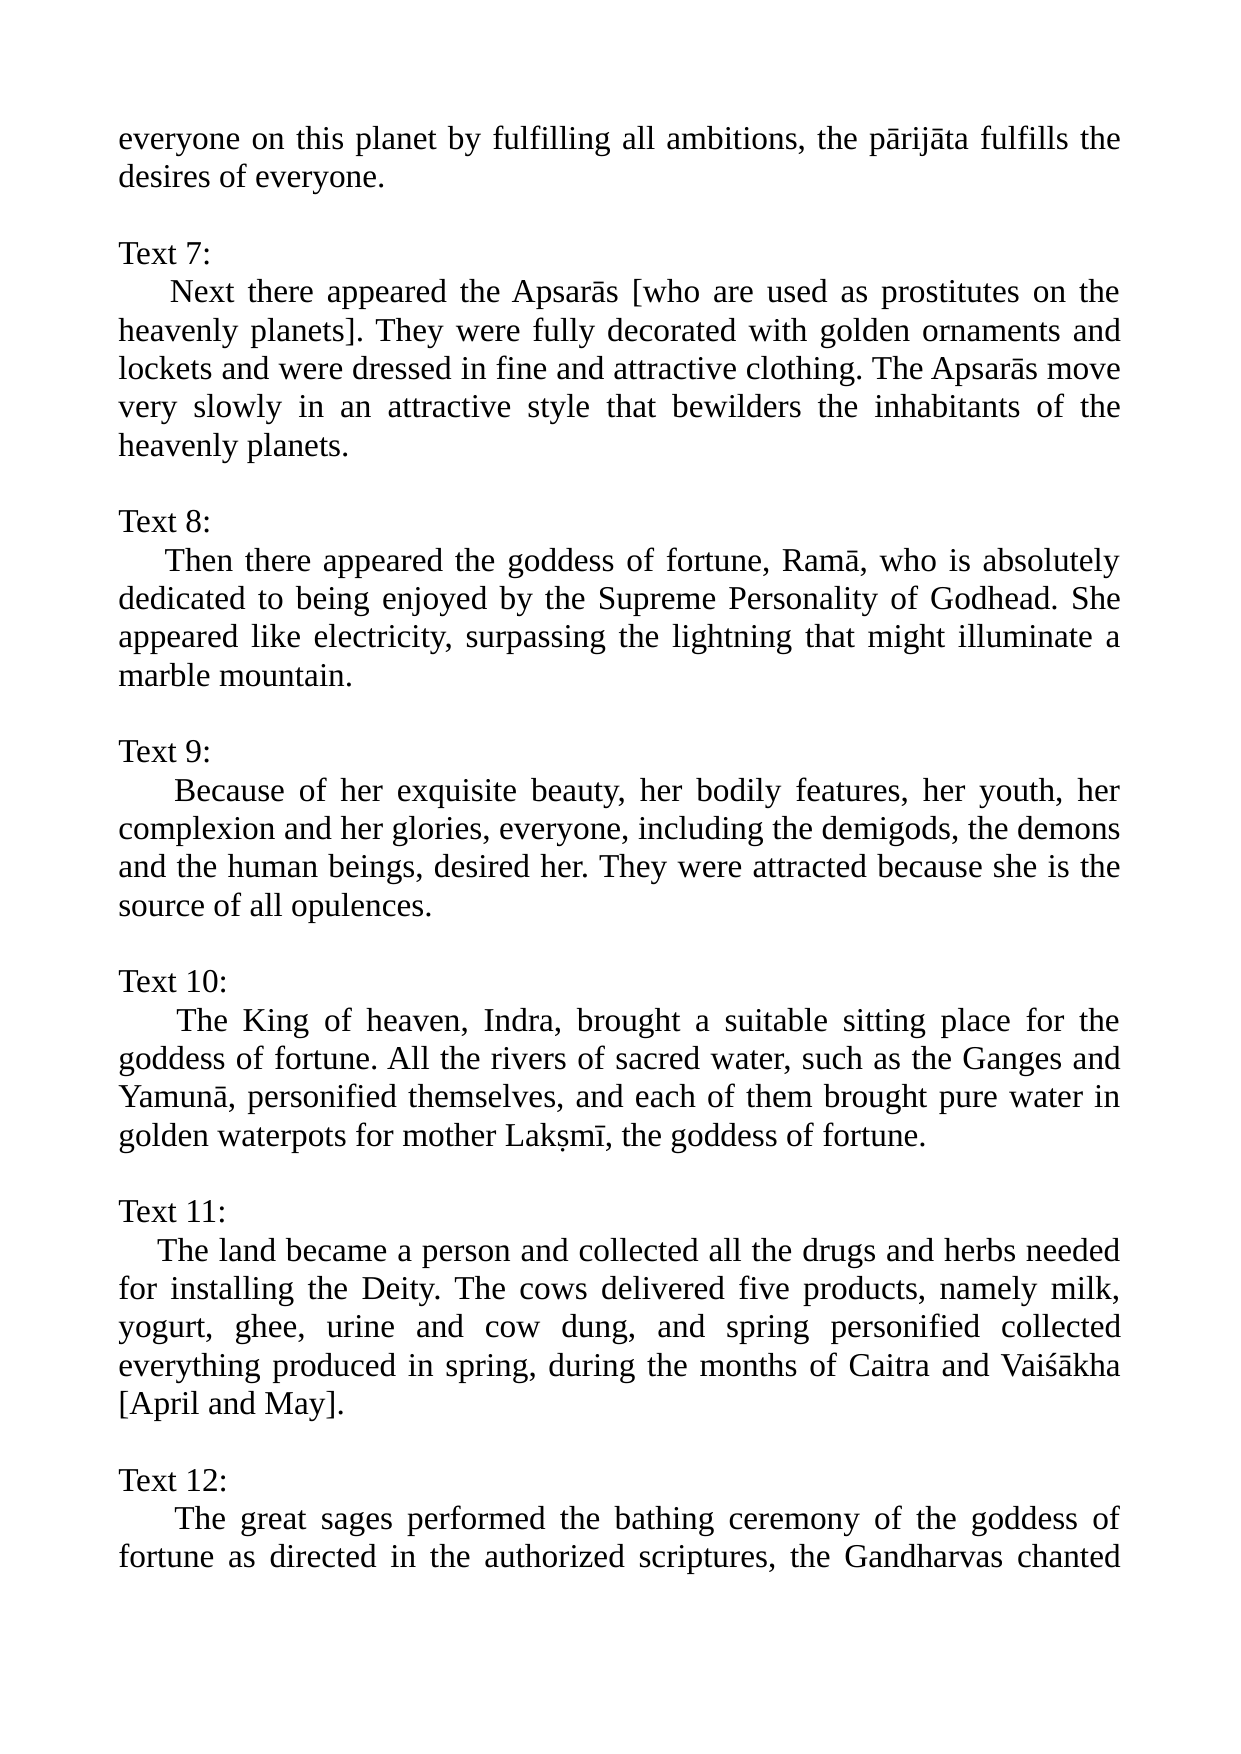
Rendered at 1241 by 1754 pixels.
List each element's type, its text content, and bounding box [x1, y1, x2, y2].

text Text 9: [118, 731, 1122, 770]
text The great sages performed the bathing ceremony of the goddess of fortune as directed in the authorized scriptures, the Gandharvas chanted [118, 1498, 1122, 1575]
text Text 11: [118, 1191, 1122, 1230]
text Because of her exquisite beauty, her bodily features, her youth, her complexion and her glories, everyone, including the demigods, the demons and the human beings, desired her. They were attracted because she is the source of all opulences. [118, 770, 1122, 923]
text everyone on this planet by fulfilling all ambitions, the pārijāta fulfills the desires of everyone. [118, 118, 1122, 195]
text The King of heaven, Indra, brought a suitable sitting place for the goddess of fortune. All the rivers of sacred water, such as the Ganges and Yamunā, personified themselves, and each of them brought pure water in golden waterpots for mother Lakṣmī, the goddess of fortune. [118, 1000, 1122, 1153]
text Text 10: [118, 961, 1122, 1000]
text The land became a person and collected all the drugs and herbs needed for installing the Deity. The cows delivered five products, namely milk, yogurt, ghee, urine and cow dung, and spring personified collected everything produced in spring, during the months of Caitra and Vaiśākha [April and May]. [118, 1230, 1122, 1421]
text Text 7: [118, 233, 1122, 271]
text Text 12: [118, 1460, 1122, 1498]
text Next there appeared the Apsarās [who are used as prostitutes on the heavenly planets]. They were fully decorated with golden ornaments and lockets and were dressed in fine and attractive clothing. The Apsarās move very slowly in an attractive style that bewilders the inhabitants of the heavenly planets. [118, 271, 1122, 463]
text Text 8: [118, 501, 1122, 540]
text Then there appeared the goddess of fortune, Ramā, who is absolutely dedicated to being enjoyed by the Supreme Personality of Godhead. She appeared like electricity, surpassing the lightning that might illuminate a marble mountain. [118, 540, 1122, 693]
